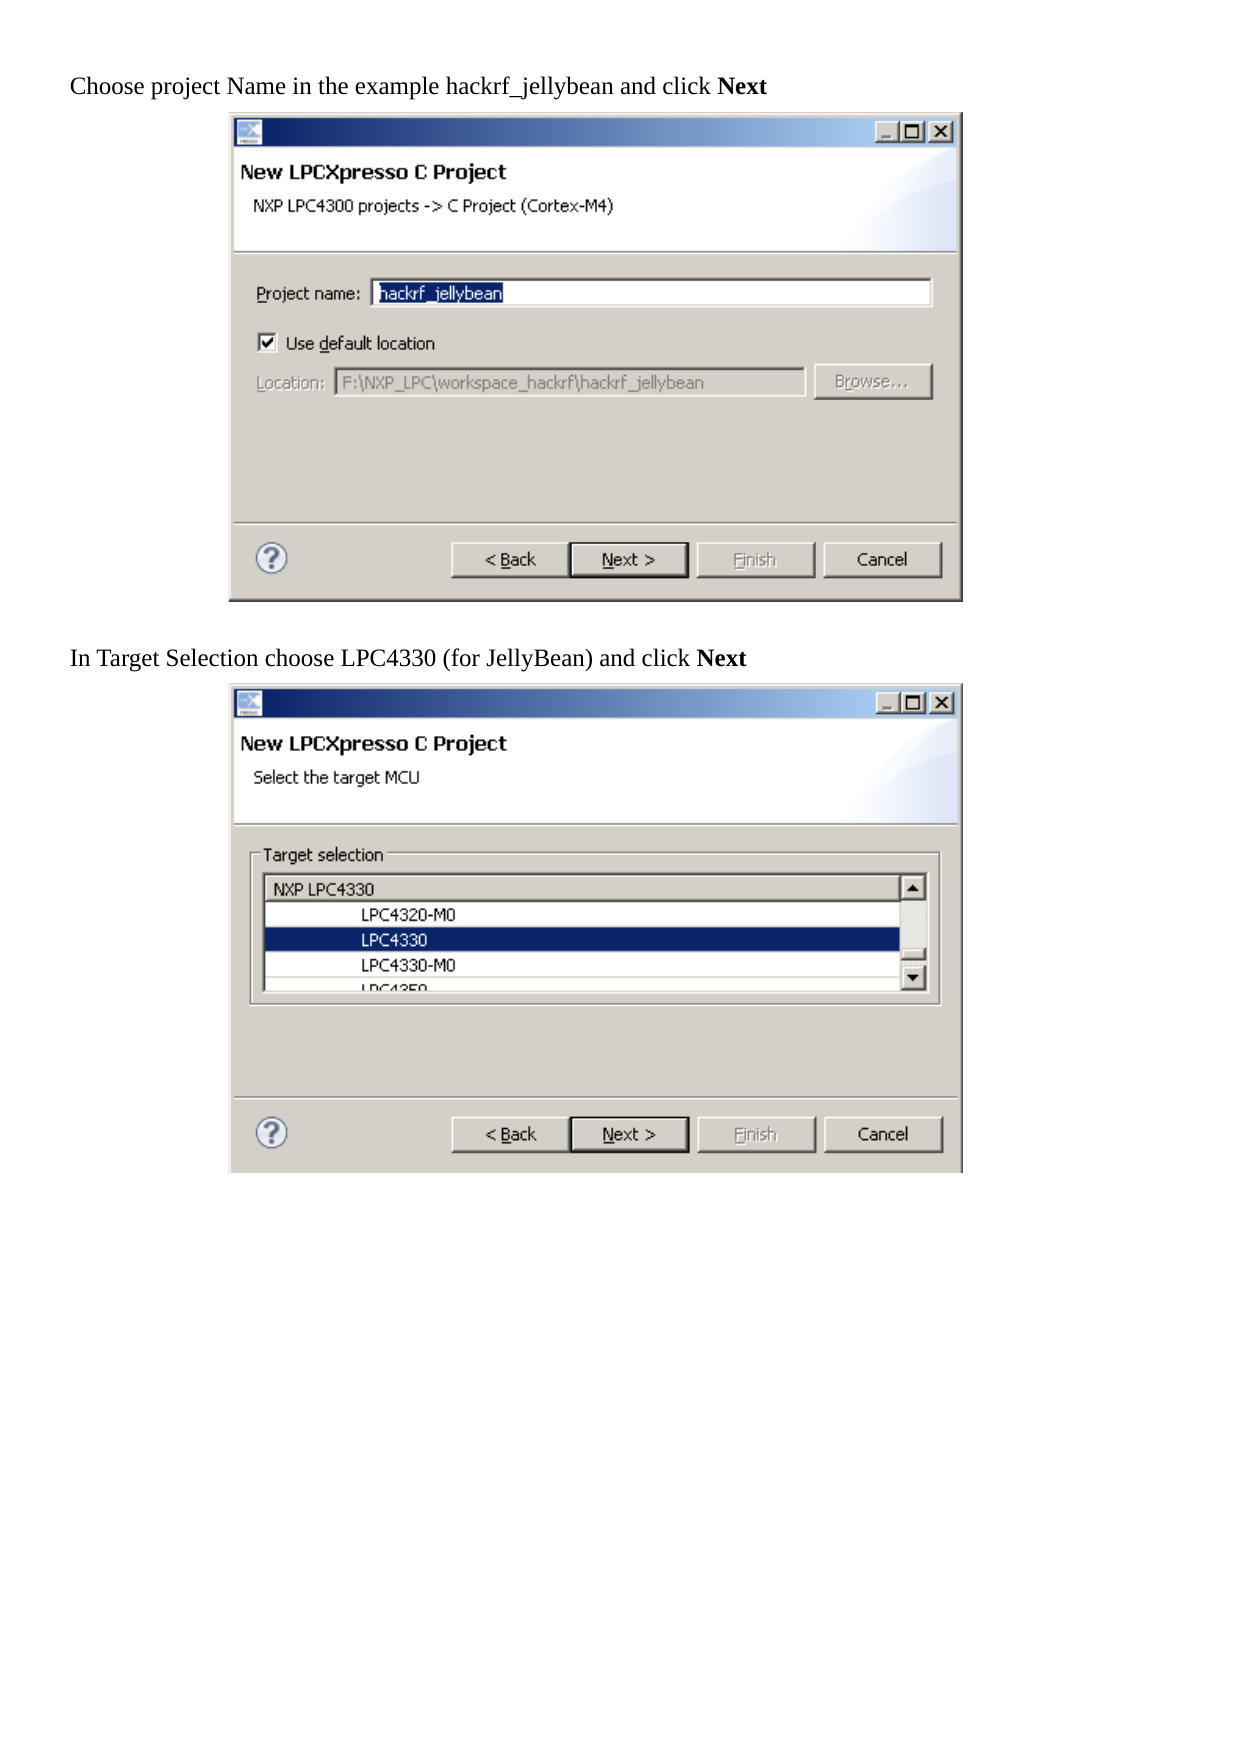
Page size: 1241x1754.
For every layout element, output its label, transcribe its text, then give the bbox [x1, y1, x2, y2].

picture [228, 112, 963, 602]
text Choose project Name in the example hackrf_jellybean and click Next [69, 71, 1122, 100]
text In Target Selection choose LPC4330 (for JellyBean) and click Next [69, 643, 1122, 671]
